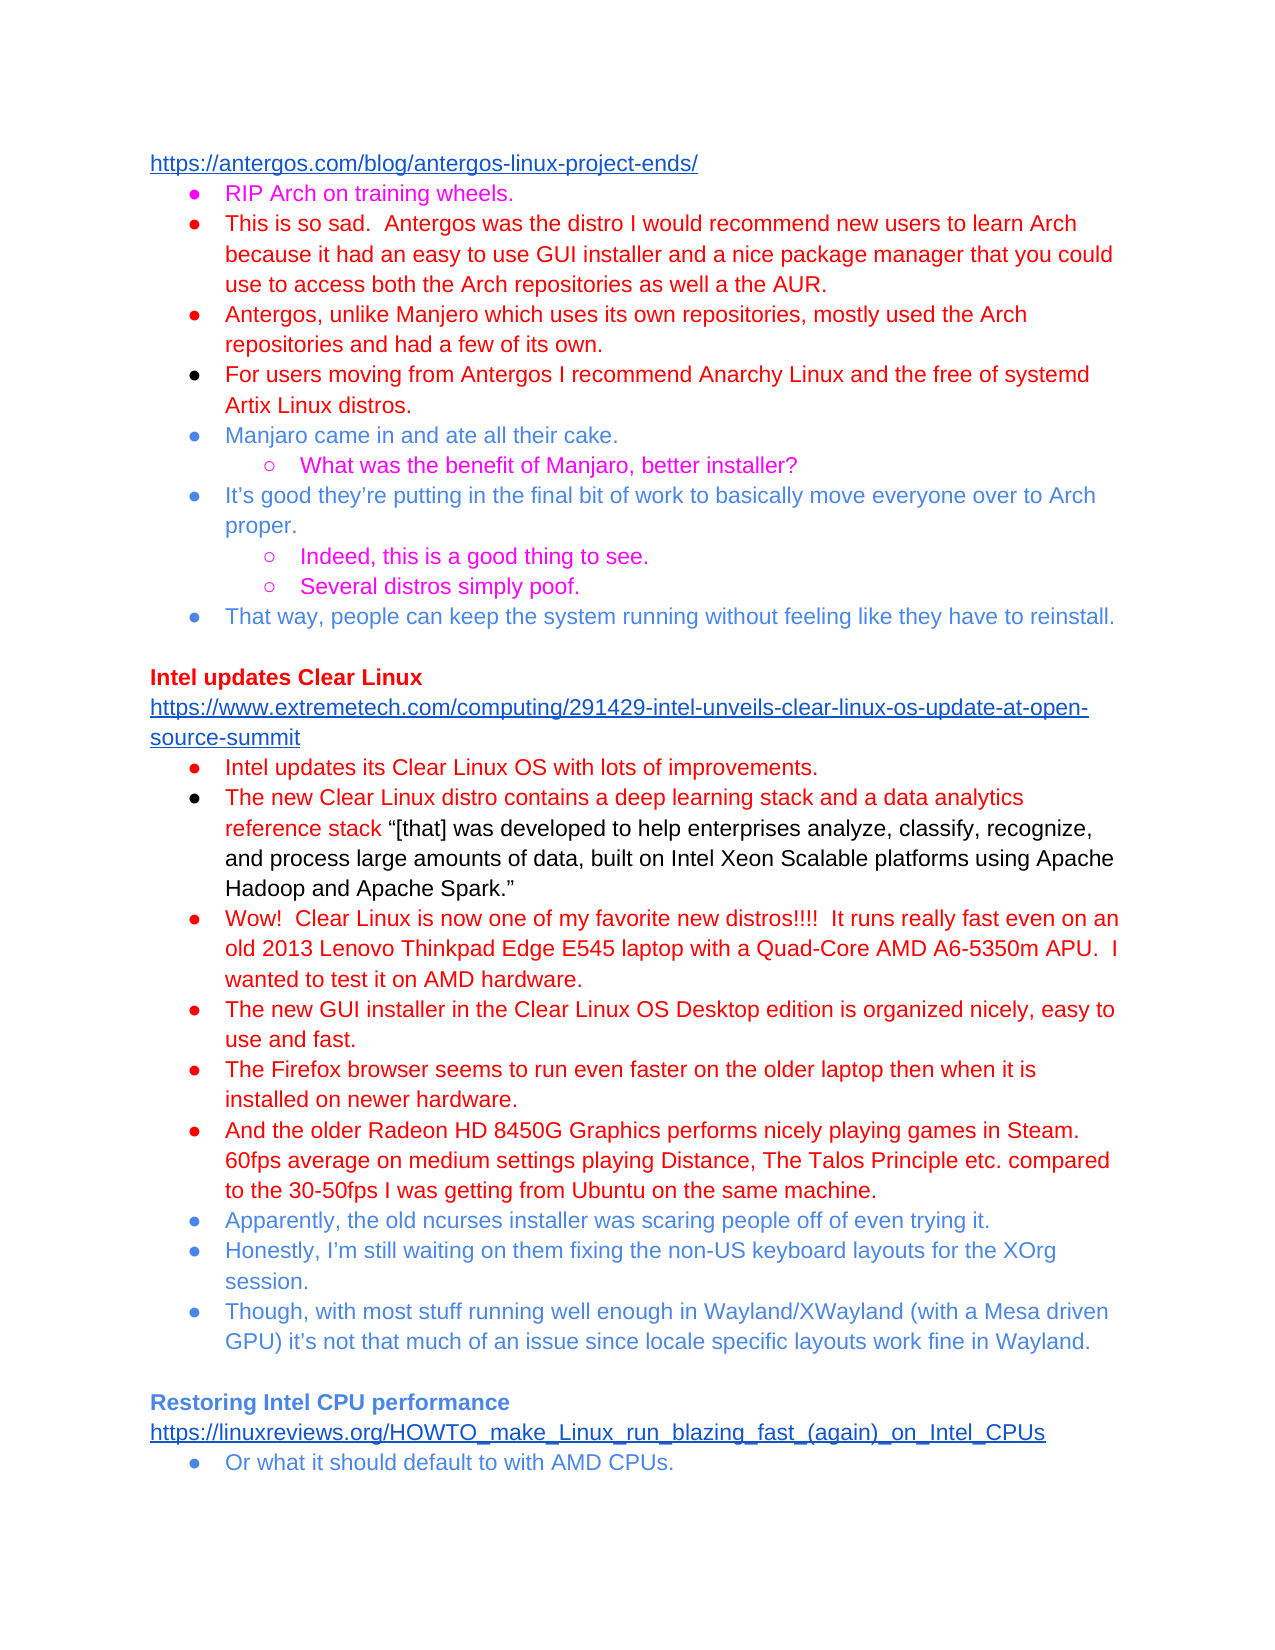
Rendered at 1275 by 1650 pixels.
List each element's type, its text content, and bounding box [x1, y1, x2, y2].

list It’s good they’re putting in the final bit of work to basically move everyone over to Arch proper. [187, 482, 1125, 539]
list What was the benefit of Manjaro, better installer? [262, 452, 1125, 478]
list Antergos, unlike Manjero which uses its own repositories, mostly used the Arch repositories and had a few of its own. [187, 301, 1125, 358]
list Apparently, the old ncurses installer was scaring people off of even trying it. [187, 1207, 1125, 1234]
text Restoring Intel CPU performance [150, 1388, 1125, 1415]
list Several distros simply poof. [262, 573, 1125, 599]
list RIP Arch on training wheels. [187, 180, 1125, 207]
text https://antergos.com/blog/antergos-linux-project-ends/ [150, 150, 1125, 176]
list Indeed, this is a good thing to see. [262, 543, 1125, 569]
list For users moving from Antergos I recommend Anarchy Linux and the free of systemd Artix Linux distros. [187, 361, 1125, 418]
text https://www.extremetech.com/computing/291429-intel-unveils-clear-linux-os-update-at-open-source-summit [150, 694, 1125, 750]
list And the older Radeon HD 8450G Graphics performs nicely playing games in Steam. 60fps average on medium settings playing Distance, The Talos Principle etc. compared to the 30-50fps I was getting from Ubuntu on the same machine. [187, 1117, 1125, 1203]
text https://linuxreviews.org/HOWTO_make_Linux_run_blazing_fast_(again)_on_Intel_CPUs [150, 1419, 1125, 1445]
list That way, people can keep the system running without feeling like they have to reinstall. [187, 603, 1125, 629]
list Though, with most stuff running well enough in Wayland/XWayland (with a Mesa driven GPU) it’s not that much of an issue since locale specific layouts work fine in Wayland. [187, 1298, 1125, 1354]
list The new Clear Linux distro contains a deep learning stack and a data analytics reference stack “[that] was developed to help enterprises analyze, classify, recognize, and process large amounts of data, built on Intel Xeon Scalable platforms using Apache Hadoop and Apache Spark.” [187, 784, 1125, 901]
list The new GUI installer in the Clear Linux OS Desktop edition is organized nicely, easy to use and fast. [187, 996, 1125, 1052]
list Intel updates its Clear Linux OS with lots of improvements. [187, 754, 1125, 781]
list Manjaro came in and ate all their cake. [187, 422, 1125, 448]
list Or what it should default to with AMD CPUs. [187, 1449, 1125, 1475]
list This is so sad. Antergos was the distro I would recommend new users to learn Arch because it had an easy to use GUI installer and a nice package manager that you could use to access both the Arch repositories as well a the AUR. [187, 210, 1125, 297]
text Intel updates Clear Linux [150, 663, 1125, 690]
list Wow! Clear Linux is now one of my favorite new distros!!!! It runs really fast even on an old 2013 Lenovo Thinkpad Edge E545 laptop with a Quad-Core AMD A6-5350m APU. I wanted to test it on AMD hardware. [187, 905, 1125, 992]
list Honestly, I’m still waiting on them fixing the non-US keyboard layouts for the XOrg session. [187, 1237, 1125, 1294]
list The Firefox browser seems to run even faster on the older laptop then when it is installed on newer hardware. [187, 1056, 1125, 1113]
